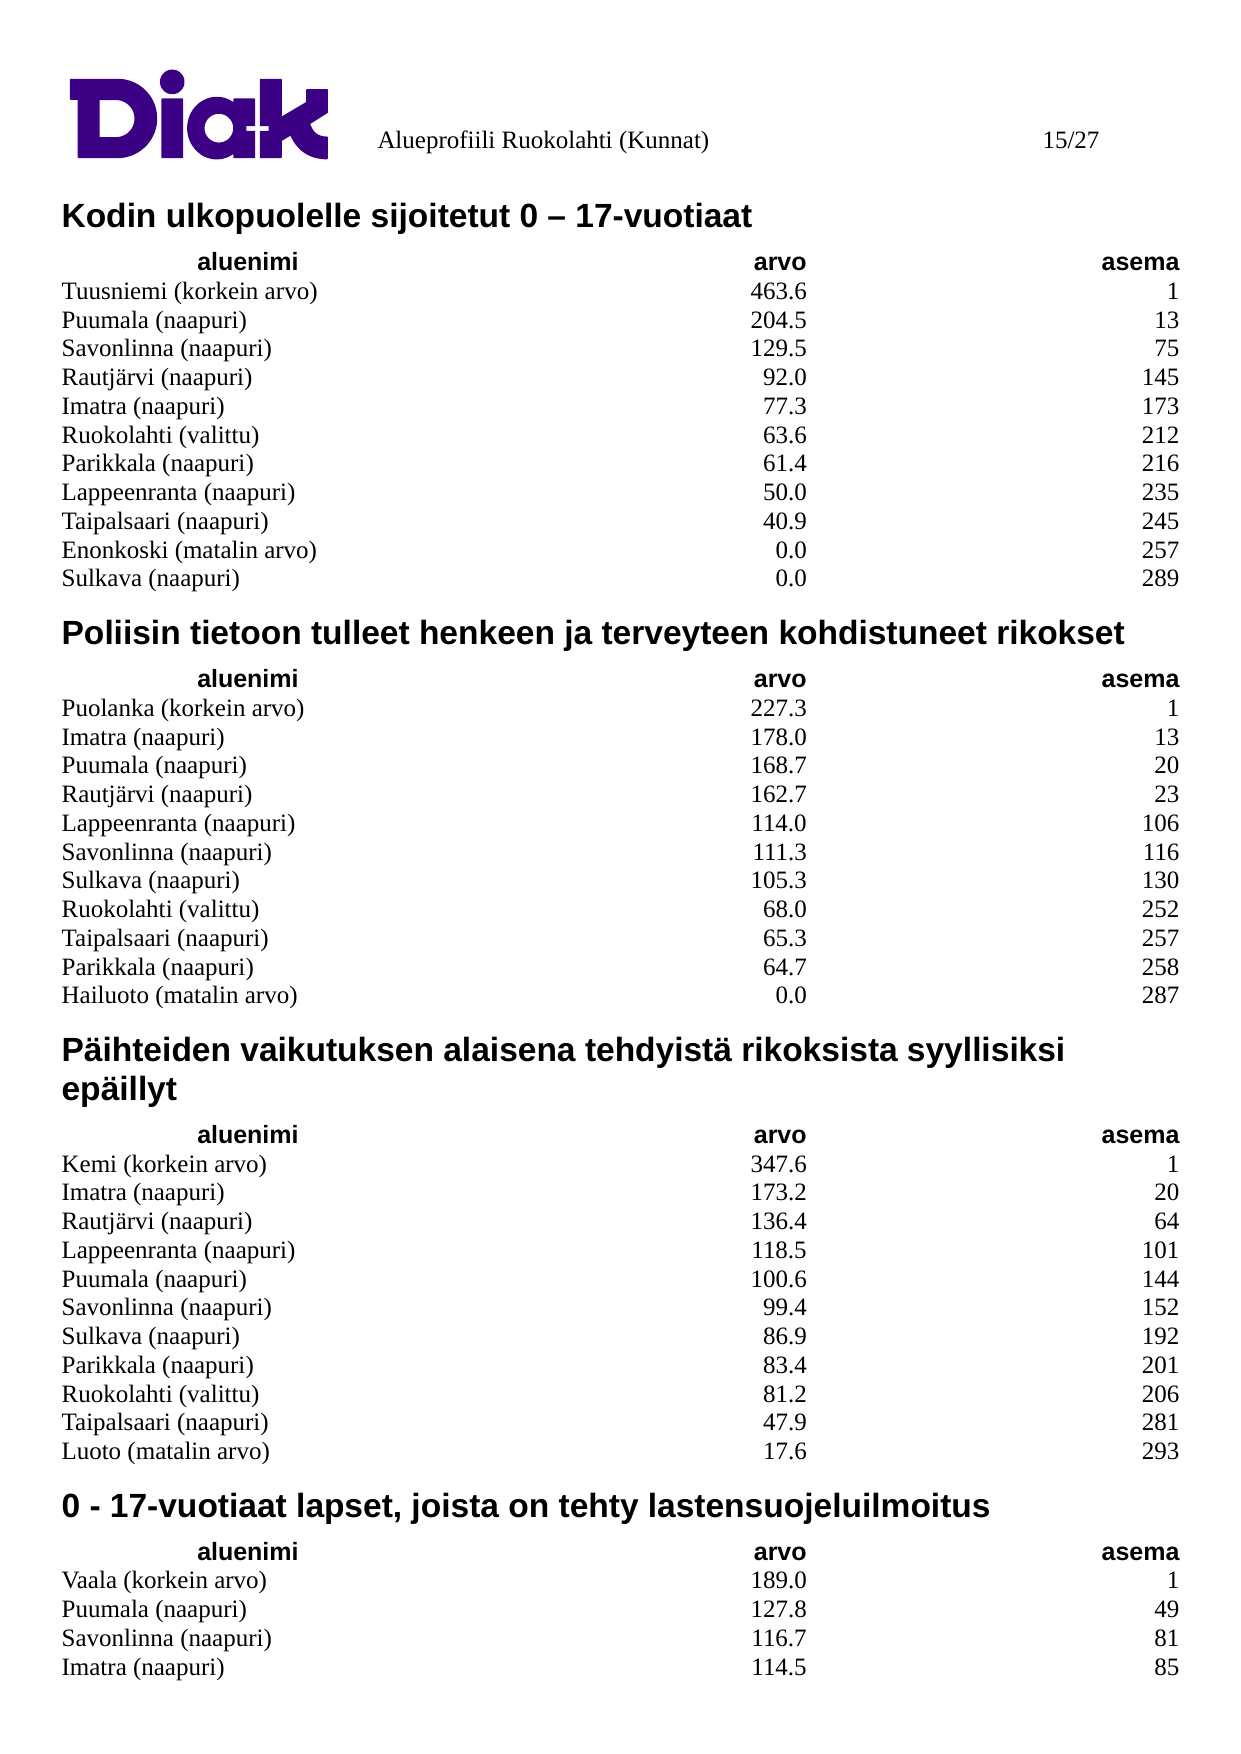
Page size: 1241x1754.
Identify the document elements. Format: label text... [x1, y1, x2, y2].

subtitle Kodin ulkopuolelle sijoitetut 0 – 17-vuotiaat [61, 196, 1179, 235]
table_cell 0.0 [434, 535, 806, 563]
table_header aluenimi [61, 1120, 434, 1149]
table_cell Lappeenranta (naapuri) [61, 808, 434, 837]
table_cell 168.7 [434, 751, 806, 779]
table_cell Luoto (matalin arvo) [61, 1436, 434, 1465]
table_cell Savonlinna (naapuri) [61, 837, 434, 866]
table_cell 293 [806, 1436, 1179, 1465]
table_header arvo [434, 664, 806, 693]
table_cell 0.0 [434, 564, 806, 592]
table_cell 204.5 [434, 305, 806, 333]
table_cell 252 [806, 894, 1179, 923]
table_cell 105.3 [434, 866, 806, 894]
table_header asema [806, 664, 1179, 693]
table_header aluenimi [61, 247, 434, 276]
table_cell 65.3 [434, 923, 806, 952]
table_cell 173 [806, 391, 1179, 420]
table_cell 20 [806, 1178, 1179, 1206]
table_cell Tuusniemi (korkein arvo) [61, 276, 434, 305]
table_cell Lappeenranta (naapuri) [61, 477, 434, 506]
table_cell 245 [806, 506, 1179, 535]
table_cell 1 [806, 1566, 1179, 1594]
table_cell 61.4 [434, 449, 806, 477]
table_cell 287 [806, 981, 1179, 1009]
table_cell Imatra (naapuri) [61, 1652, 434, 1681]
table_cell Parikkala (naapuri) [61, 1350, 434, 1379]
table_cell 77.3 [434, 391, 806, 420]
table_cell 99.4 [434, 1293, 806, 1321]
table_cell Ruokolahti (valittu) [61, 1379, 434, 1407]
table_cell 50.0 [434, 477, 806, 506]
subtitle Poliisin tietoon tulleet henkeen ja terveyteen kohdistuneet rikokset [61, 613, 1179, 652]
table_cell 258 [806, 952, 1179, 981]
table_cell 178.0 [434, 722, 806, 751]
table_cell 192 [806, 1321, 1179, 1350]
table_header aluenimi [61, 1537, 434, 1566]
table_cell 289 [806, 564, 1179, 592]
table_cell 281 [806, 1408, 1179, 1436]
table_header asema [806, 247, 1179, 276]
table_cell Savonlinna (naapuri) [61, 1623, 434, 1652]
table_cell 106 [806, 808, 1179, 837]
table_cell 1 [806, 693, 1179, 722]
table_cell 129.5 [434, 334, 806, 362]
table_cell 173.2 [434, 1178, 806, 1206]
table_cell Enonkoski (matalin arvo) [61, 535, 434, 563]
table_cell 257 [806, 535, 1179, 563]
table_cell 64 [806, 1206, 1179, 1235]
table_cell 235 [806, 477, 1179, 506]
table_header asema [806, 1120, 1179, 1149]
table_cell 17.6 [434, 1436, 806, 1465]
table_cell 144 [806, 1264, 1179, 1292]
table_cell 114.5 [434, 1652, 806, 1681]
table_cell 111.3 [434, 837, 806, 866]
table_cell 257 [806, 923, 1179, 952]
table_cell 1 [806, 276, 1179, 305]
table_cell 64.7 [434, 952, 806, 981]
table_cell Ruokolahti (valittu) [61, 894, 434, 923]
table_cell 152 [806, 1293, 1179, 1321]
table_cell 49 [806, 1594, 1179, 1623]
table_cell 116 [806, 837, 1179, 866]
table_cell 130 [806, 866, 1179, 894]
table_cell 13 [806, 305, 1179, 333]
table_cell Taipalsaari (naapuri) [61, 923, 434, 952]
table_cell Imatra (naapuri) [61, 1178, 434, 1206]
table_cell 81.2 [434, 1379, 806, 1407]
table_cell Puumala (naapuri) [61, 305, 434, 333]
table_header arvo [434, 247, 806, 276]
table_cell 216 [806, 449, 1179, 477]
table_cell Rautjärvi (naapuri) [61, 1206, 434, 1235]
subtitle Päihteiden vaikutuksen alaisena tehdyistä rikoksista syyllisiksi epäillyt [61, 1030, 1179, 1107]
table_cell Vaala (korkein arvo) [61, 1566, 434, 1594]
table_cell Sulkava (naapuri) [61, 564, 434, 592]
table_cell Taipalsaari (naapuri) [61, 506, 434, 535]
table_cell 63.6 [434, 420, 806, 448]
table_cell Sulkava (naapuri) [61, 866, 434, 894]
table_cell Savonlinna (naapuri) [61, 334, 434, 362]
table_cell 201 [806, 1350, 1179, 1379]
table_cell Ruokolahti (valittu) [61, 420, 434, 448]
table_cell 189.0 [434, 1566, 806, 1594]
table_header arvo [434, 1120, 806, 1149]
table_cell 0.0 [434, 981, 806, 1009]
subtitle 0 - 17-vuotiaat lapset, joista on tehty lastensuojeluilmoitus [61, 1486, 1179, 1524]
table_cell Rautjärvi (naapuri) [61, 779, 434, 808]
table_cell Hailuoto (matalin arvo) [61, 981, 434, 1009]
table_cell 85 [806, 1652, 1179, 1681]
table_cell Puolanka (korkein arvo) [61, 693, 434, 722]
table_cell 1 [806, 1149, 1179, 1177]
table_cell 81 [806, 1623, 1179, 1652]
table_cell 40.9 [434, 506, 806, 535]
table_cell Sulkava (naapuri) [61, 1321, 434, 1350]
table_header asema [806, 1537, 1179, 1566]
table_cell Puumala (naapuri) [61, 1264, 434, 1292]
table_cell 127.8 [434, 1594, 806, 1623]
table_cell 75 [806, 334, 1179, 362]
table_cell 136.4 [434, 1206, 806, 1235]
table_cell 86.9 [434, 1321, 806, 1350]
table_header aluenimi [61, 664, 434, 693]
table_cell 20 [806, 751, 1179, 779]
table_cell 212 [806, 420, 1179, 448]
table_cell Parikkala (naapuri) [61, 952, 434, 981]
table_cell Imatra (naapuri) [61, 722, 434, 751]
table_cell 83.4 [434, 1350, 806, 1379]
table_cell Puumala (naapuri) [61, 751, 434, 779]
table_cell 68.0 [434, 894, 806, 923]
table_cell 145 [806, 362, 1179, 391]
table_cell Lappeenranta (naapuri) [61, 1235, 434, 1264]
table_cell Puumala (naapuri) [61, 1594, 434, 1623]
table_cell Imatra (naapuri) [61, 391, 434, 420]
table_cell 116.7 [434, 1623, 806, 1652]
table_cell 114.0 [434, 808, 806, 837]
table_cell Rautjärvi (naapuri) [61, 362, 434, 391]
table_cell 92.0 [434, 362, 806, 391]
table_cell 206 [806, 1379, 1179, 1407]
table_cell Parikkala (naapuri) [61, 449, 434, 477]
table_cell 118.5 [434, 1235, 806, 1264]
table_cell 13 [806, 722, 1179, 751]
table_cell 162.7 [434, 779, 806, 808]
table_cell Savonlinna (naapuri) [61, 1293, 434, 1321]
table_cell 100.6 [434, 1264, 806, 1292]
table_cell 227.3 [434, 693, 806, 722]
table_cell 101 [806, 1235, 1179, 1264]
table_cell 47.9 [434, 1408, 806, 1436]
table_cell Kemi (korkein arvo) [61, 1149, 434, 1177]
table_cell 23 [806, 779, 1179, 808]
table_cell Taipalsaari (naapuri) [61, 1408, 434, 1436]
table_cell 463.6 [434, 276, 806, 305]
table_cell 347.6 [434, 1149, 806, 1177]
table_header arvo [434, 1537, 806, 1566]
